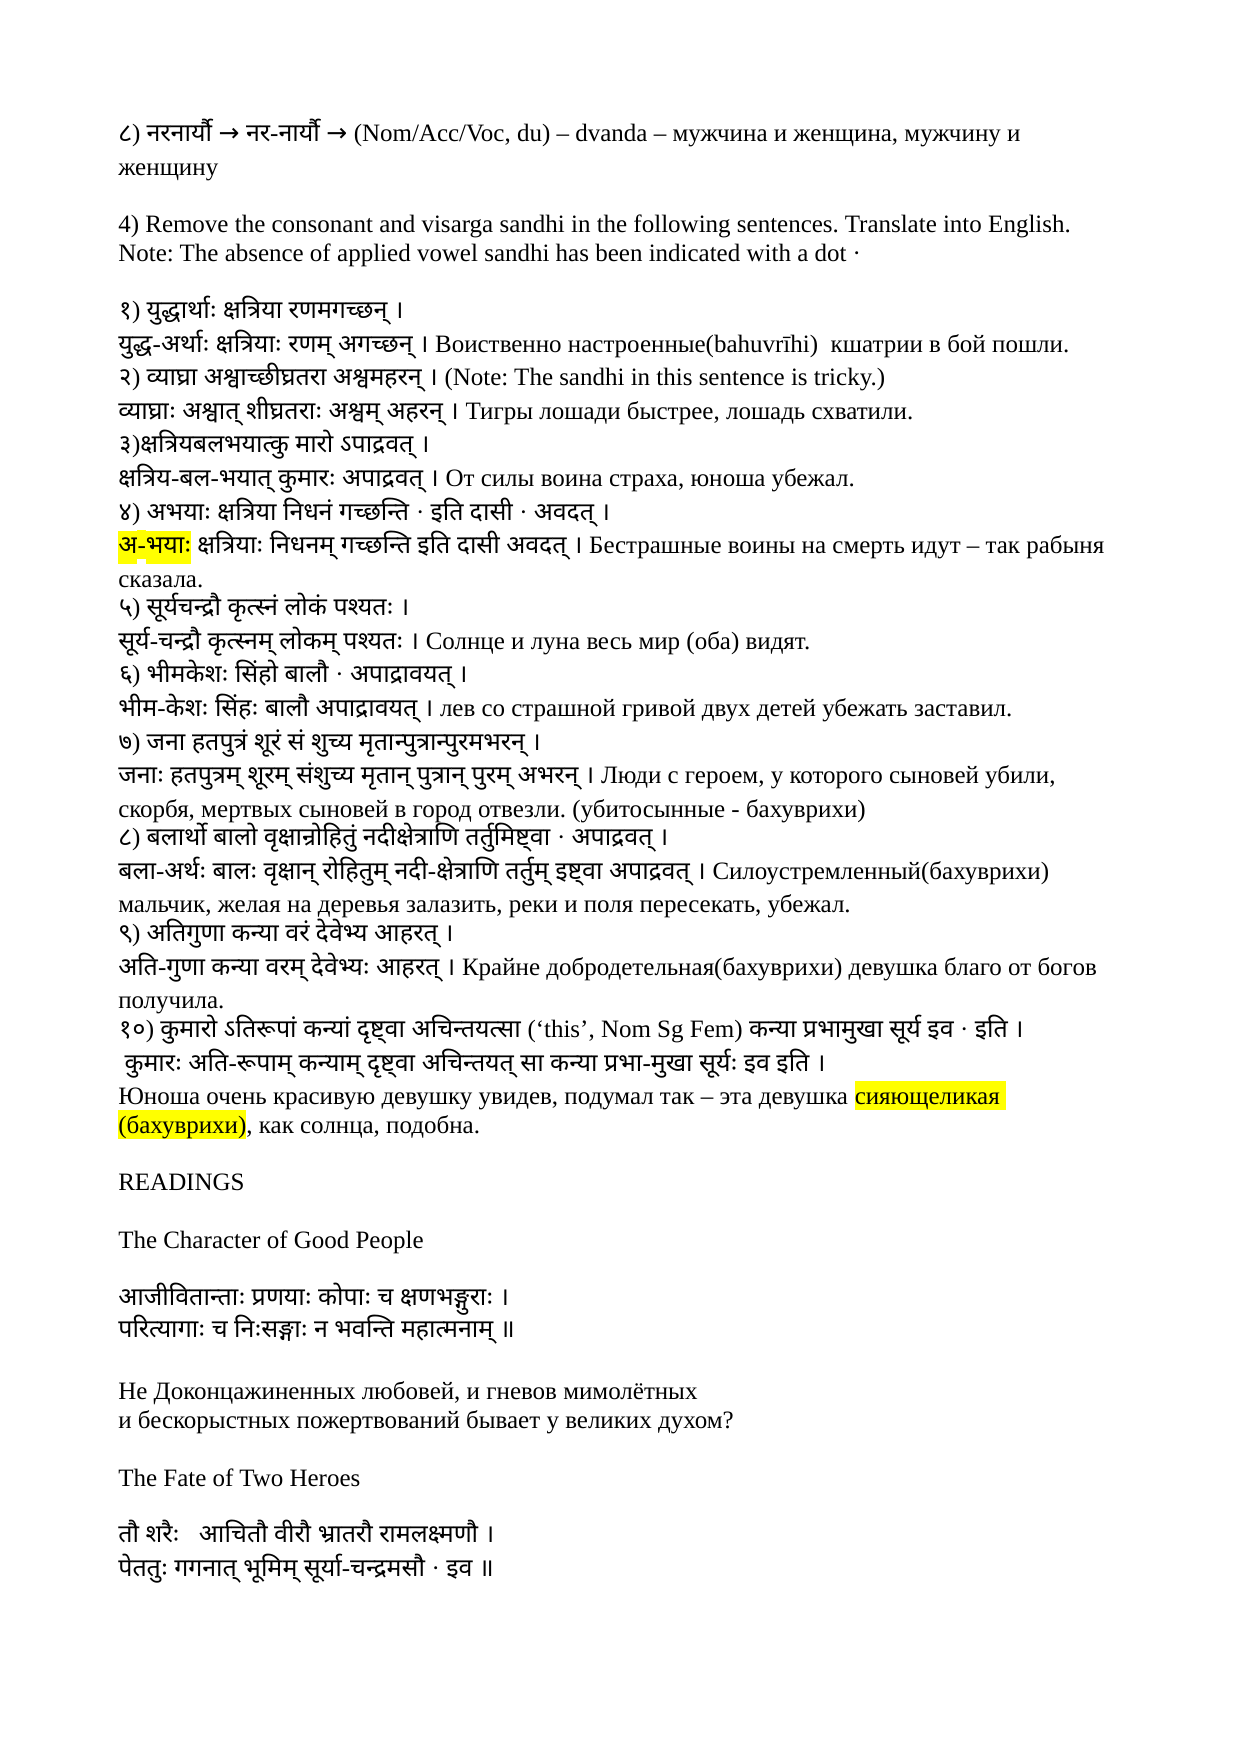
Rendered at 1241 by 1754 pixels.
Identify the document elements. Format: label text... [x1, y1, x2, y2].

text The Fate of Two Heroes [118, 1463, 1122, 1491]
text 4) Remove the consonant and visarga sandhi in the following sentences. Translate into English. [118, 209, 1122, 238]
text ७) जना हतपुत्रं शूरं सं शुच्य मृतान्पुत्रान्पुरमभरन् । [118, 727, 1122, 760]
text १) युद्धार्थाः क्षत्रिया रणमगच्छन् । [118, 295, 1122, 329]
text क्षत्रिय-बल-भयात् कुमारः अपाद्रवत् । От силы воина страха, юноша убежал. [118, 463, 1122, 497]
text ९) अतिगुणा कन्या वरं देवेभ्य आहरत् । [118, 918, 1122, 952]
text и бескорыстных пожертвований бывает у великих духом? [118, 1405, 1122, 1434]
text The Character of Good People [118, 1225, 1122, 1254]
text अति-गुणा कन्या वरम् देवेभ्यः आहरत् । Крайне добродетельная(бахуврихи) девушка благо от богов получила. [118, 952, 1122, 1014]
text Юноша очень красивую девушку увидев, подумал так – эта девушка сияющеликая (бахуврихи), как солнца, подобна. [118, 1081, 1122, 1139]
text २) व्याघ्रा अश्वाच्छीघ्रतरा अश्वमहरन् । (Note: The sandhi in this sentence is tricky.) [118, 362, 1122, 396]
text तौ शरैः आचितौ वीरौ भ्रातरौ रामलक्ष्मणौ । [118, 1520, 1122, 1553]
text व्याघ्राः अश्वात् शीघ्रतराः अश्वम् अहरन् । Тигры лошади быстрее, лошадь схватили. [118, 396, 1122, 429]
text ५) सूर्यचन्द्रौ कृत्स्नं लोकं पश्यतः । [118, 592, 1122, 626]
text युद्ध-अर्थाः क्षत्रियाः रणम् अगच्छन् । Воиственно настроенные(bahuvrīhi) кшатрии в бой пошли. [118, 329, 1122, 362]
text कुमारः अति-रूपाम् कन्याम् दृष्ट्वा अचिन्तयत् सा कन्या प्रभा-मुखा सूर्यः इव इति । [118, 1048, 1122, 1081]
text Note: The absence of applied vowel sandhi has been indicated with a dot · [118, 238, 1122, 267]
text ६) भीमकेशः सिंहो बालौ · अपाद्रावयत् । [118, 659, 1122, 693]
text ८) बलार्थो बालो वृक्षान्रोहितुं नदीक्षेत्राणि तर्तुमिष्ट्वा · अपाद्रवत् । [118, 822, 1122, 856]
text अ-भयाः क्षत्रियाः निधनम् गच्छन्ति इति दासी अवदत् । Бестрашные воины на смерть идут – так рабыня сказала. [118, 530, 1122, 592]
text १०) कुमारो ऽतिरूपां कन्यां दृष्ट्वा अचिन्तयत्सा (‘this’, Nom Sg Fem) कन्या प्रभामुखा सूर्य इव · इति । [118, 1014, 1122, 1048]
text बला-अर्थः बालः वृक्षान् रोहितुम् नदी-क्षेत्राणि तर्तुम् इष्ट्वा अपाद्रवत् । Силоустремленный(бахуврихи) мальчик, желая на деревья залазить, реки и поля пересекать, убежал. [118, 856, 1122, 918]
text आजीवितान्ताः प्रणयाः कोपाः च क्षणभङ्गुराः । [118, 1282, 1122, 1315]
text सूर्य-चन्द्रौ कृत्स्नम् लोकम् पश्यतः । Солнце и луна весь мир (оба) видят. [118, 626, 1122, 659]
text भीम-केशः सिंहः बालौ अपाद्रावयत् । лев со страшной гривой двух детей убежать заставил. [118, 693, 1122, 727]
text जनाः हतपुत्रम् शूरम् संशुच्य मृतान् पुत्रान् पुरम् अभरन् । Люди с героем, у которого сыновей убили, скорбя, мертвых сыновей в город отвезли. (убитосынные - бахуврихи) [118, 760, 1122, 822]
text READINGS [118, 1167, 1122, 1196]
text ८) नरनार्यौ → नर-नार्यौ → (Nom/Acc/Voc, du) – dvanda – мужчина и женщина, мужчину и женщину [118, 118, 1122, 180]
text Не Доконцажиненных любовей, и гневов мимолётных [118, 1376, 1122, 1405]
text पेततुः गगनात् भूमिम् सूर्या-चन्द्रमसौ · इव ॥ [118, 1553, 1122, 1586]
text ३)क्षत्रियबलभयात्कु मारो ऽपाद्रवत् । [118, 429, 1122, 463]
text ४) अभयाः क्षत्रिया निधनं गच्छन्ति · इति दासी · अवदत् । [118, 497, 1122, 530]
text परित्यागाः च निःसङ्गाः न भवन्ति महात्मनाम् ॥ [118, 1315, 1122, 1348]
